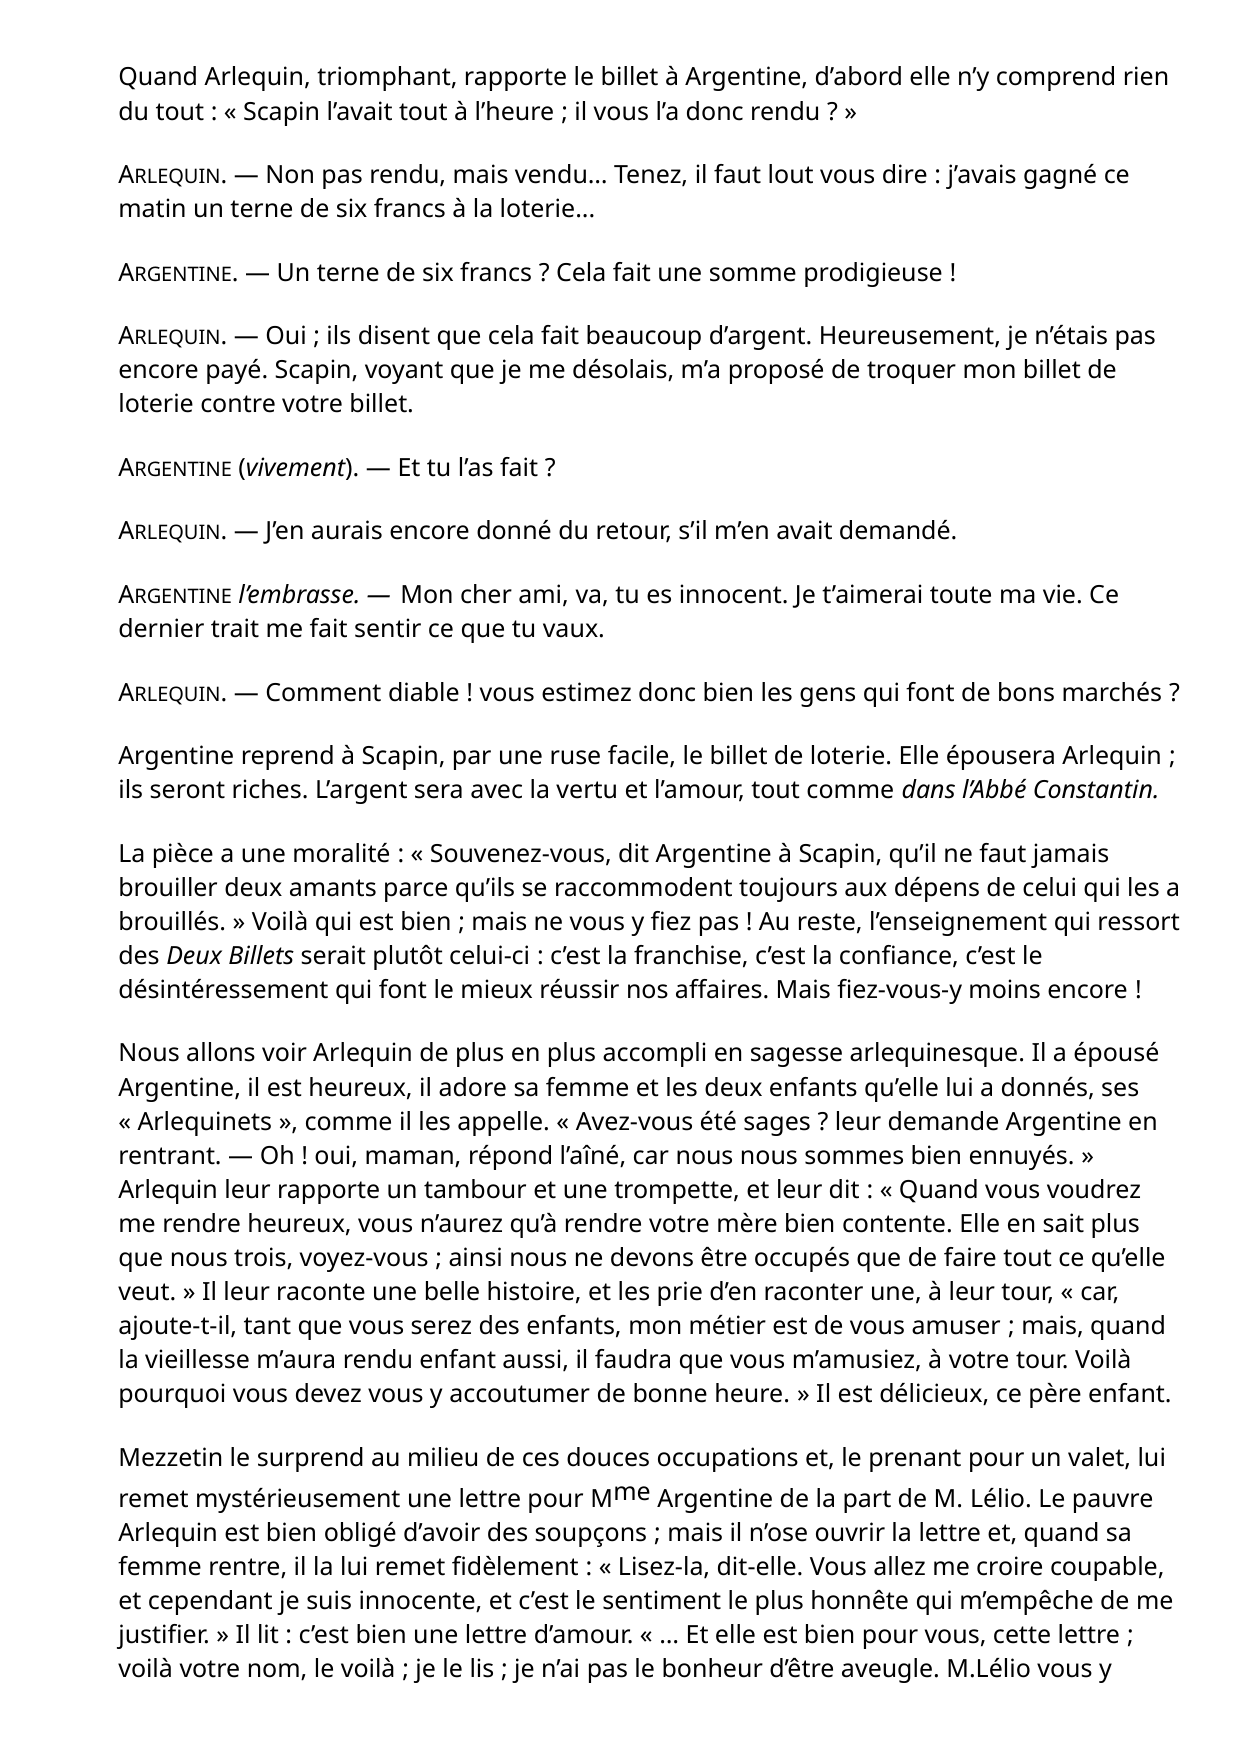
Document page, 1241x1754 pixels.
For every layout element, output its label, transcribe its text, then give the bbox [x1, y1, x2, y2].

text Argentine reprend à Scapin, par une ruse facile, le billet de loterie. Elle épousera Arlequin ; ils seront riches. L’argent sera avec la vertu et l’amour, tout comme dans l’Abbé Constantin. [118, 738, 1181, 806]
text La pièce a une moralité : « Souvenez-vous, dit Argentine à Scapin, qu’il ne faut jamais brouiller deux amants parce qu’ils se raccommodent toujours aux dépens de celui qui les a brouillés. » Voilà qui est bien ; mais ne vous y fiez pas ! Au reste, l’enseignement qui ressort des Deux Billets serait plutôt celui-ci : c’est la franchise, c’est la confiance, c’est le désintéressement qui font le mieux réussir nos affaires. Mais fiez-vous-y moins encore ! [118, 835, 1181, 1006]
text Mezzetin le surprend au milieu de ces douces occupations et, le prenant pour un valet, lui remet mystérieusement une lettre pour Mme Argentine de la part de M. Lélio. Le pauvre Arlequin est bien obligé d’avoir des soupçons ; mais il n’ose ouvrir la lettre et, quand sa femme rentre, il la lui remet fidèlement : « Lisez-la, dit-elle. Vous allez me croire coupable, et cependant je suis innocente, et c’est le sentiment le plus honnête qui m’empêche de me justifier. » Il lit : c’est bien une lettre d’amour. « … Et elle est bien pour vous, cette lettre ; voilà votre nom, le voilà ; je le lis ; je n’ai pas le bonheur d’être aveugle. M.Lélio vous y [118, 1439, 1181, 1685]
text Arlequin. — Comment diable ! vous estimez donc bien les gens qui font de bons marchés ? [118, 674, 1181, 708]
text Nous allons voir Arlequin de plus en plus accompli en sagesse arlequinesque. Il a épousé Argentine, il est heureux, il adore sa femme et les deux enfants qu’elle lui a donnés, ses « Arlequinets », comme il les appelle. « Avez-vous été sages ? leur demande Argentine en rentrant. — Oh ! oui, maman, répond l’aîné, car nous nous sommes bien ennuyés. » Arlequin leur rapporte un tambour et une trompette, et leur dit : « Quand vous voudrez me rendre heureux, vous n’aurez qu’à rendre votre mère bien contente. Elle en sait plus que nous trois, voyez-vous ; ainsi nous ne devons être occupés que de faire tout ce qu’elle veut. » Il leur raconte une belle histoire, et les prie d’en raconter une, à leur tour, « car, ajoute-t-il, tant que vous serez des enfants, mon métier est de vous amuser ; mais, quand la vieillesse m’aura rendu enfant aussi, il faudra que vous m’amusiez, à votre tour. Voilà pourquoi vous devez vous y accoutumer de bonne heure. » Il est délicieux, ce père enfant. [118, 1035, 1181, 1410]
text Arlequin. — Non pas rendu, mais vendu… Tenez, il faut lout vous dire : j’avais gagné ce matin un terne de six francs à la loterie... [118, 157, 1181, 225]
text Argentine. — Un terne de six francs ? Cela fait une somme prodigieuse ! [118, 254, 1181, 288]
text Arlequin. — J’en aurais encore donné du retour, s’il m’en avait demandé. [118, 513, 1181, 547]
text Quand Arlequin, triomphant, rapporte le billet à Argentine, d’abord elle n’y comprend rien du tout : « Scapin l’avait tout à l’heure ; il vous l’a donc rendu ? » [118, 59, 1181, 127]
text Argentine l’embrasse. — Mon cher ami, va, tu es innocent. Je t’aimerai toute ma vie. Ce dernier trait me fait sentir ce que tu vaux. [118, 577, 1181, 645]
text Arlequin. — Oui ; ils disent que cela fait beaucoup d’argent. Heureusement, je n’étais pas encore payé. Scapin, voyant que je me désolais, m’a proposé de troquer mon billet de loterie contre votre billet. [118, 318, 1181, 420]
text Argentine (vivement). — Et tu l’as fait ? [118, 449, 1181, 483]
